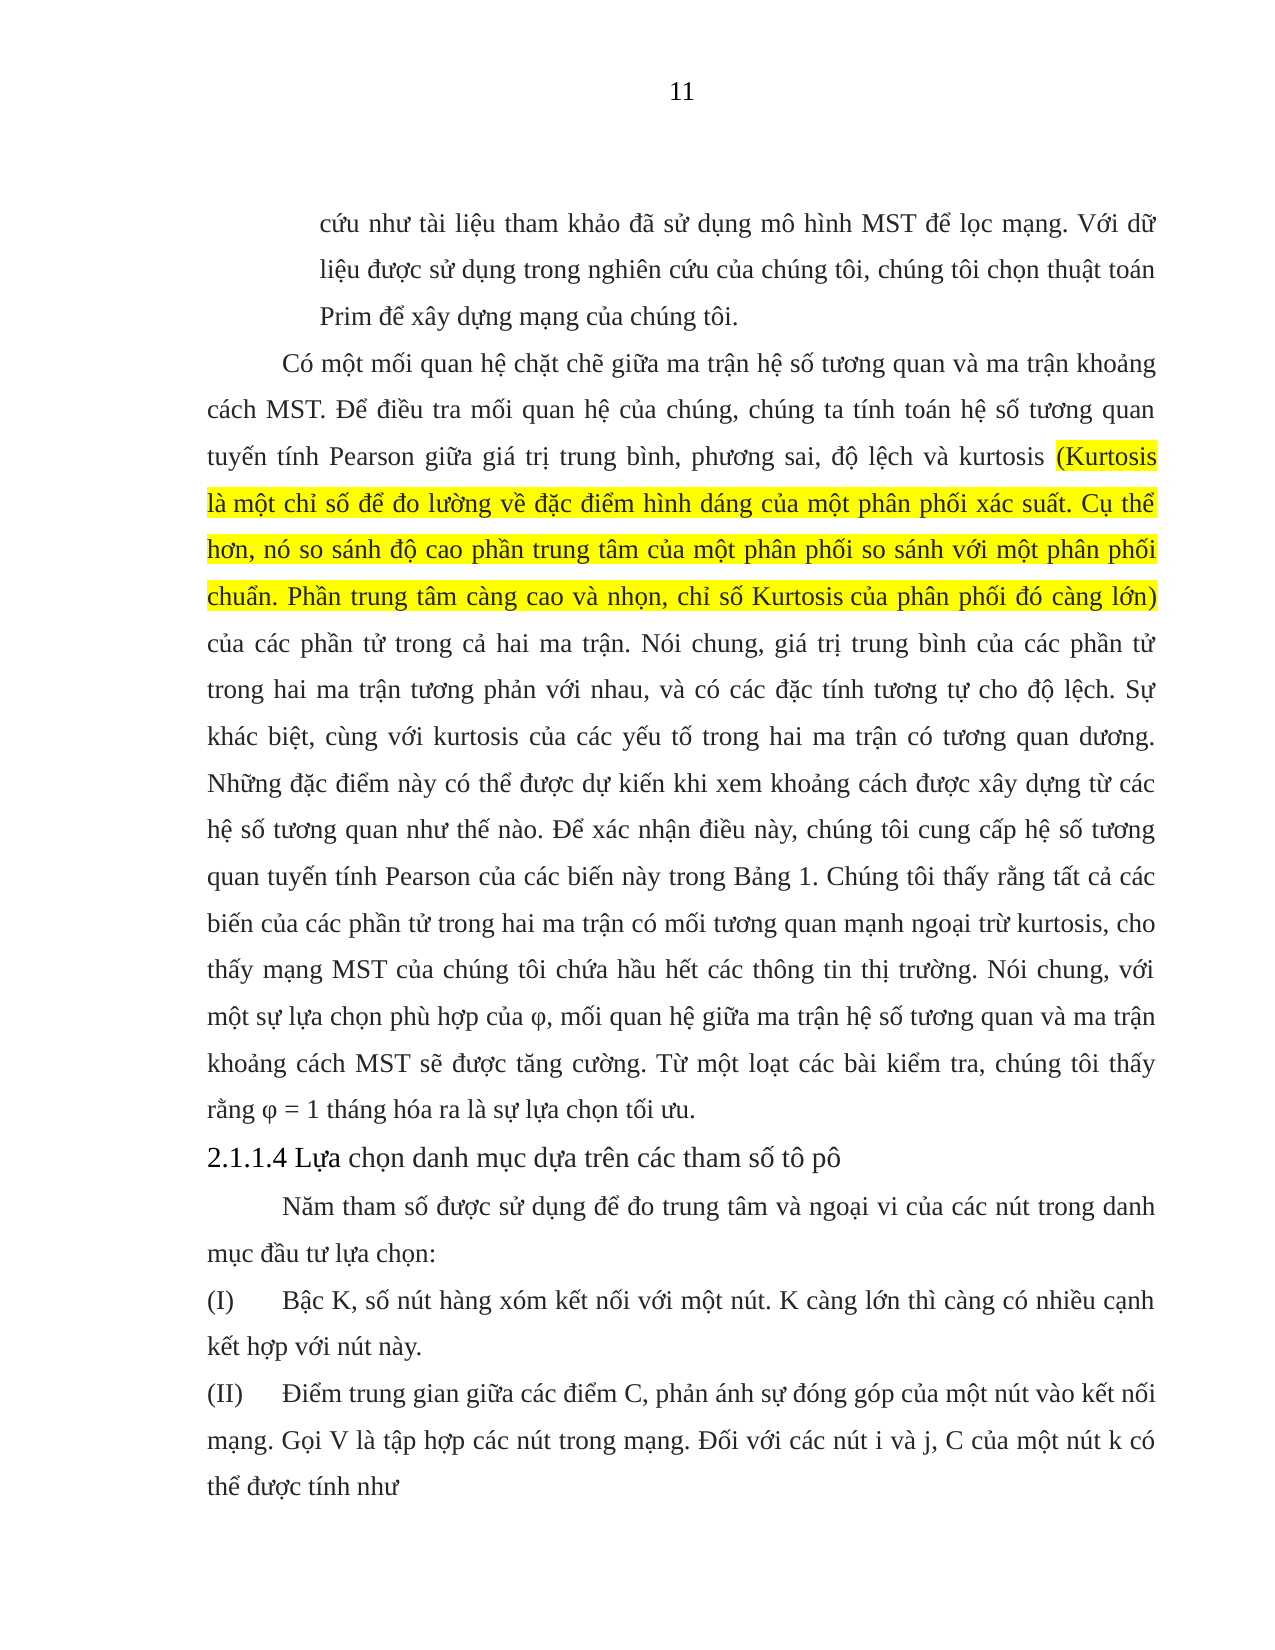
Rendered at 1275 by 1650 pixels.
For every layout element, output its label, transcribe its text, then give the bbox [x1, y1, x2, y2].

text Năm tham số được sử dụng để đo trung tâm và ngoại vi của các nút trong danh mục đầu tư lựa chọn: [207, 1190, 1157, 1268]
list Bậc K, số nút hàng xóm kết nối với một nút. K càng lớn thì càng có nhiều cạnh kết hợp với nút này. [207, 1284, 1157, 1362]
list Điểm trung gian giữa các điểm C, phản ánh sự đóng góp của một nút vào kết nối mạng. Gọi V là tập hợp các nút trong mạng. Đối với các nút i và j, C của một nút k có thể được tính như [207, 1377, 1157, 1502]
list cứu như tài liệu tham khảo đã sử dụng mô hình MST để lọc mạng. Với dữ liệu được sử dụng trong nghiên cứu của chúng tôi, chúng tôi chọn thuật toán Prim để xây dựng mạng của chúng tôi. [319, 207, 1157, 331]
subtitle 2.1.1.4 Lựa chọn danh mục dựa trên các tham số tô pô [207, 1140, 1157, 1174]
text Có một mối quan hệ chặt chẽ giữa ma trận hệ số tương quan và ma trận khoảng cách MST. Để điều tra mối quan hệ của chúng, chúng ta tính toán hệ số tương quan tuyến tính Pearson giữa giá trị trung bình, phương sai, độ lệch và kurtosis (Kurtosis là một chỉ số để đo lường về đặc điểm hình dáng của một phân phối xác suất. Cụ thể hơn, nó so sánh độ cao phần trung tâm của một phân phối so sánh với một phân phối chuẩn. Phần trung tâm càng cao và nhọn, chỉ số Kurtosis của phân phối đó càng lớn) của các phần tử trong cả hai ma trận. Nói chung, giá trị trung bình của các phần tử trong hai ma trận tương phản với nhau, và có các đặc tính tương tự cho độ lệch. Sự khác biệt, cùng với kurtosis của các yếu tố trong hai ma trận có tương quan dương. Những đặc điểm này có thể được dự kiến khi xem khoảng cách được xây dựng từ các hệ số tương quan như thế nào. Để xác nhận điều này, chúng tôi cung cấp hệ số tương quan tuyến tính Pearson của các biến này trong Bảng 1. Chúng tôi thấy rằng tất cả các biến của các phần tử trong hai ma trận có mối tương quan mạnh ngoại trừ kurtosis, cho thấy mạng MST của chúng tôi chứa hầu hết các thông tin thị trường. Nói chung, với một sự lựa chọn phù hợp của φ, mối quan hệ giữa ma trận hệ số tương quan và ma trận khoảng cách MST sẽ được tăng cường. Từ một loạt các bài kiểm tra, chúng tôi thấy rằng φ = 1 tháng hóa ra là sự lựa chọn tối ưu. [207, 347, 1157, 1124]
